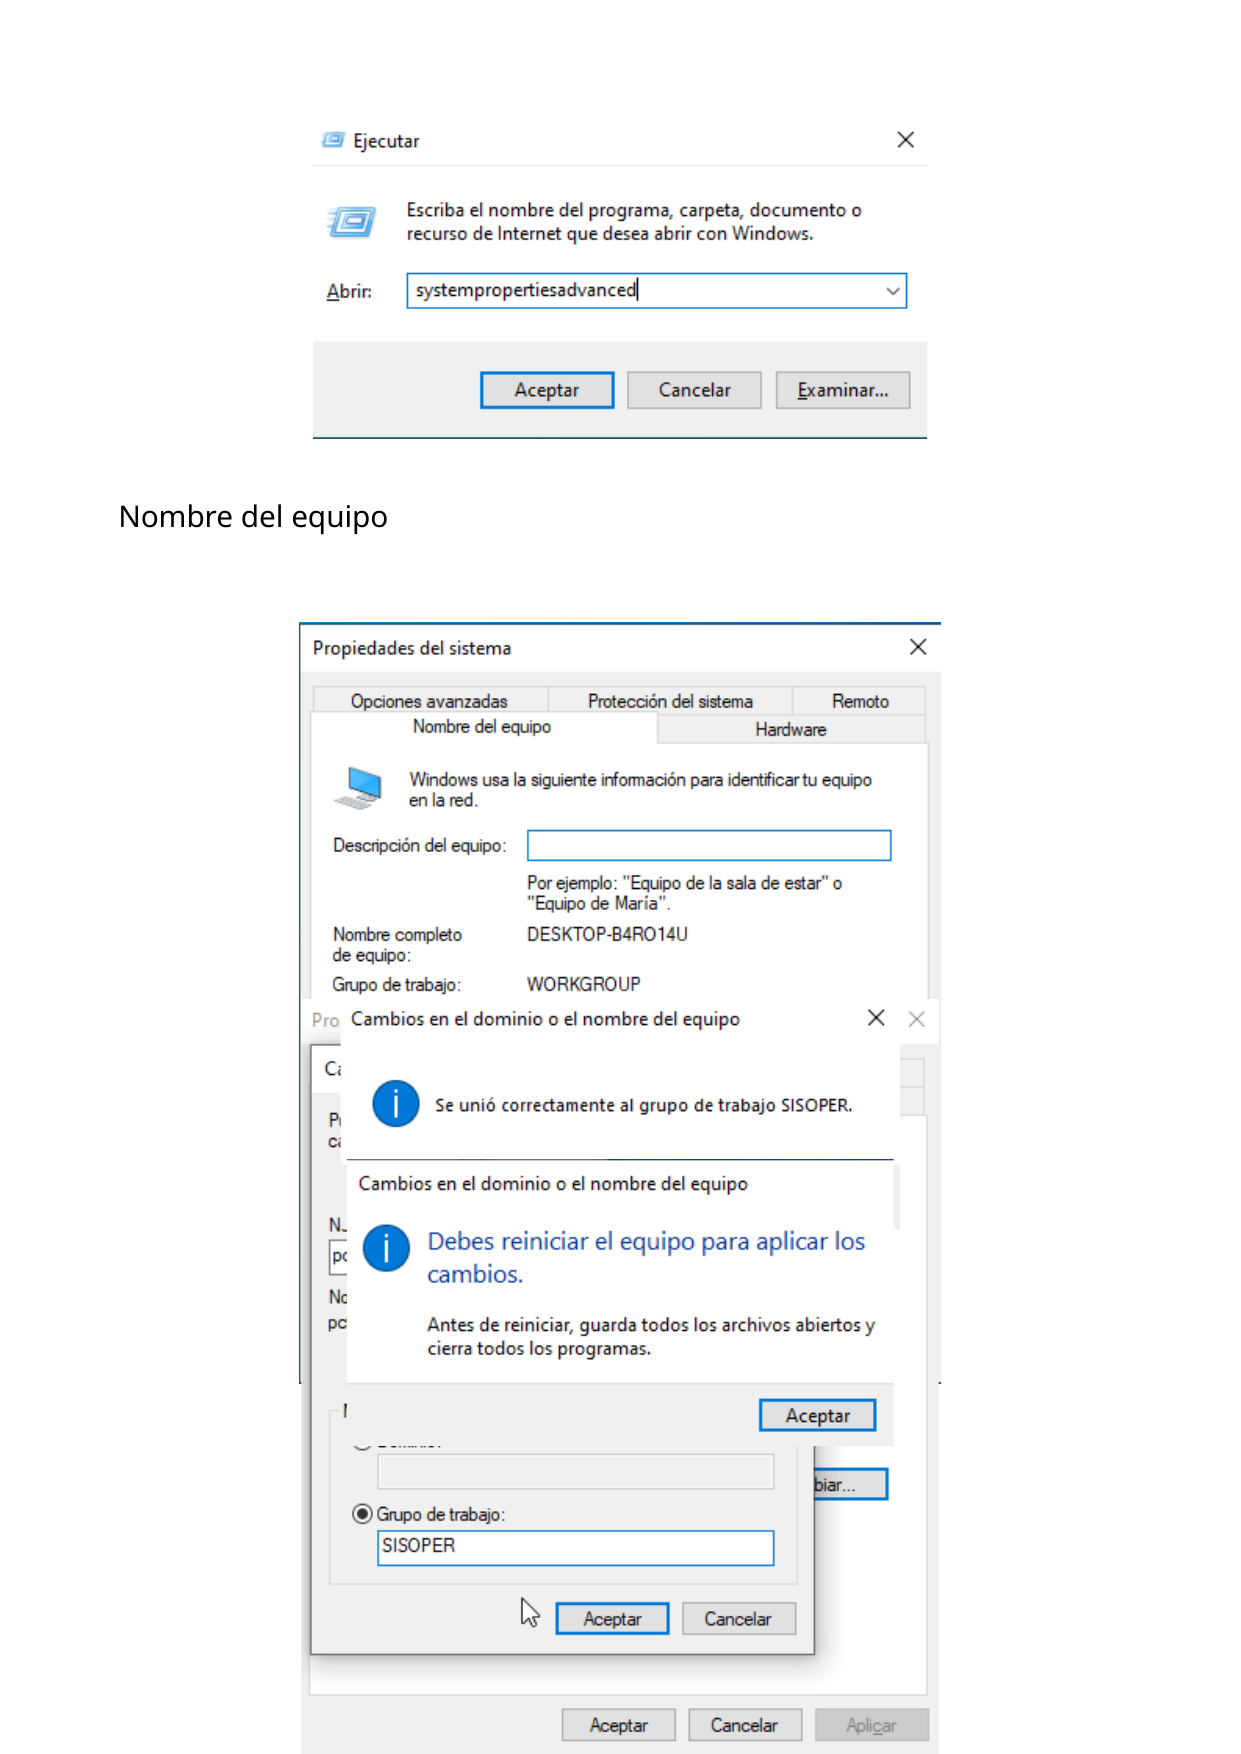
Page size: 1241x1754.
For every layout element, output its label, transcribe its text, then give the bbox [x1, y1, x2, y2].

picture [313, 118, 928, 439]
picture [299, 622, 942, 1754]
text Nombre del equipo [118, 496, 1122, 536]
